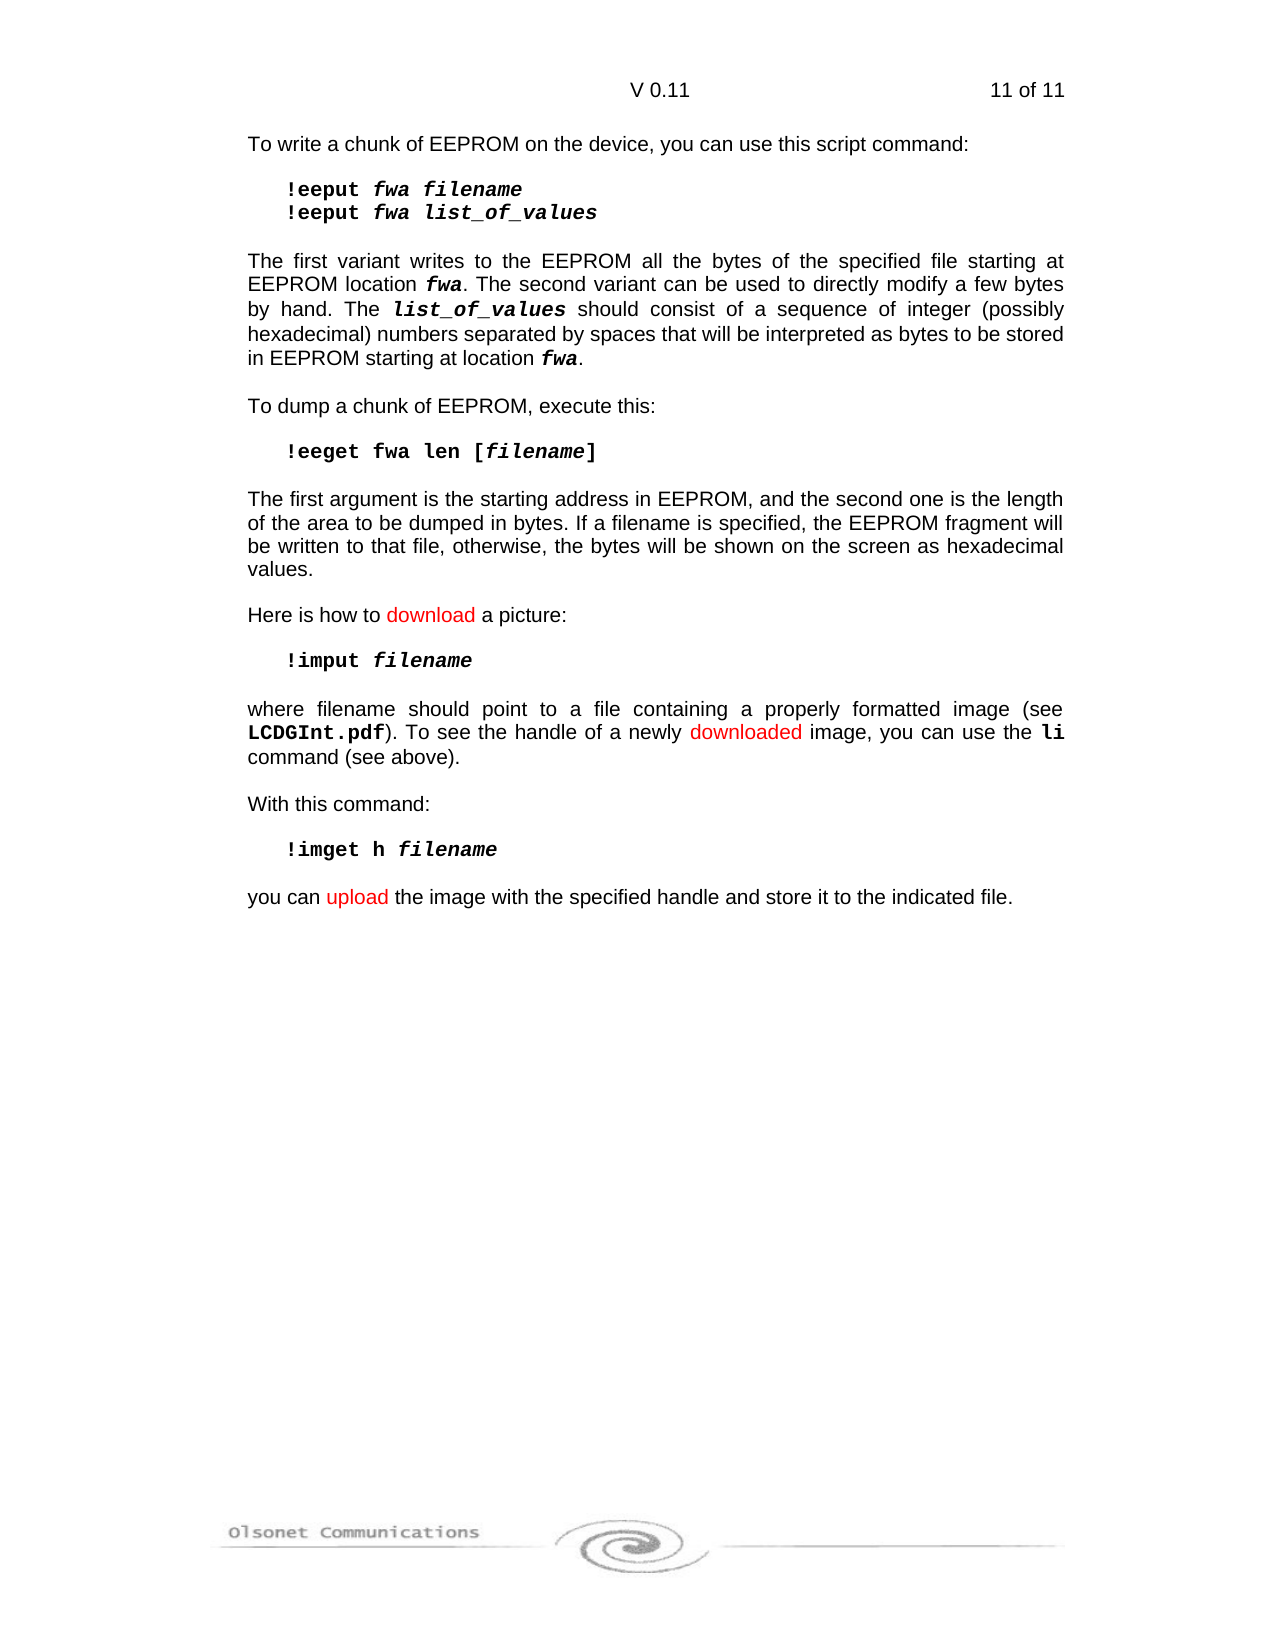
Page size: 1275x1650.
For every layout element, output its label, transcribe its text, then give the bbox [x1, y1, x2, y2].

text !imget h filename [285, 839, 1065, 862]
text Here is how to download a picture: [247, 604, 1065, 627]
text where filename should point to a file containing a properly formatted image (see LCDGInt.pdf). To see the handle of a newly downloaded image, you can use the li command (see above). [247, 697, 1065, 769]
picture [210, 1504, 1065, 1596]
text !eeget fwa len [filename] [285, 441, 1065, 465]
text To write a chunk of EEPROM on the device, you can use this script command: [247, 132, 1065, 155]
text With this command: [247, 792, 1065, 815]
text !imput filename [285, 651, 1065, 674]
text To dump a chunk of EEPROM, execute this: [247, 394, 1065, 418]
text !eeput fwa list_of_values [285, 202, 1065, 226]
text you can upload the image with the specified handle and store it to the indicated file. [247, 886, 1065, 909]
text The first argument is the starting address in EEPROM, and the second one is the length of the area to be dumped in bytes. If a filename is specified, the EEPROM fragment will be written to that file, otherwise, the bytes will be shown on the screen as hexadecimal values. [247, 488, 1065, 581]
text The first variant writes to the EEPROM all the bytes of the specified file starting at EEPROM location fwa. The second variant can be used to directly modify a few bytes by hand. The list_of_values should consist of a sequence of integer (possibly hexadecimal) numbers separated by spaces that will be interpreted as bytes to be stored in EEPROM starting at location fwa. [247, 249, 1065, 371]
text !eeput fwa filename [285, 179, 1065, 202]
